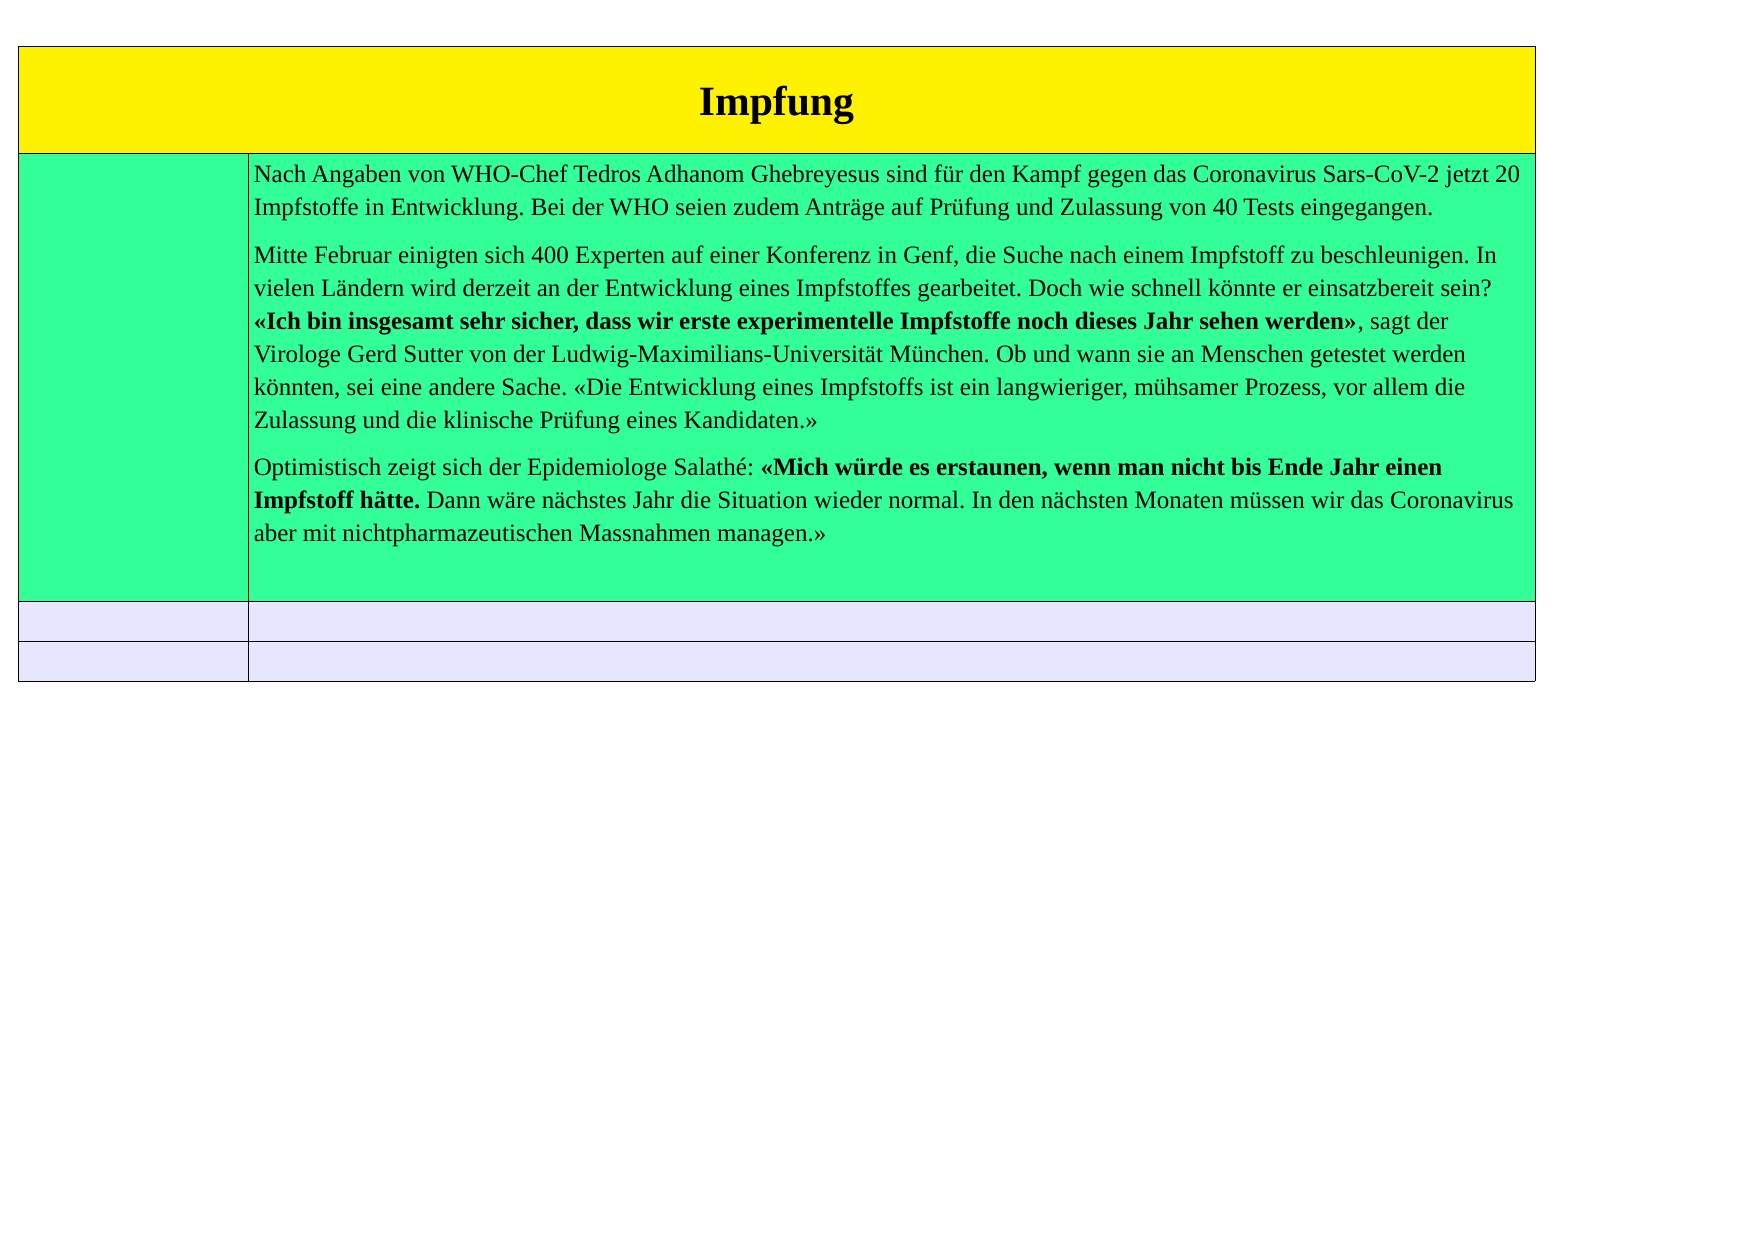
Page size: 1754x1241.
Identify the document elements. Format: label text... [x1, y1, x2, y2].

table_cell [249, 642, 1535, 681]
table_cell [19, 154, 248, 601]
table_cell [249, 602, 1535, 641]
table_cell [19, 602, 248, 641]
table_cell Nach Angaben von WHO-Chef Tedros Adhanom Ghebreyesus sind für den Kampf gegen das Coronavirus Sars-CoV-2 jetzt 20 Impfstoffe in Entwicklung. Bei der WHO seien zudem Anträge auf Prüfung und Zulassung von 40 Tests eingegangen. Mitte Februar einigten sich 400 Experten auf einer Konferenz in Genf, die Suche nach einem Impfstoff zu beschleunigen. In vielen Ländern wird derzeit an der Entwicklung eines Impfstoffes gearbeitet. Doch wie schnell könnte er einsatzbereit sein? «Ich bin insgesamt sehr sicher, dass wir erste experimentelle Impfstoffe noch dieses Jahr sehen werden», sagt der Virologe Gerd Sutter von der Ludwig-Maximilians-Universität München. Ob und wann sie an Menschen getestet werden könnten, sei eine andere Sache. «Die Entwicklung eines Impfstoffs ist ein langwieriger, mühsamer Prozess, vor allem die Zulassung und die klinische Prüfung eines Kandidaten.» Optimistisch zeigt sich der Epidemiologe Salathé: «Mich würde es erstaunen, wenn man nicht bis Ende Jahr einen Impfstoff hätte. Dann wäre nächstes Jahr die Situation ­wieder normal. In den nächsten Monaten müssen wir das Coronavirus aber mit nichtpharmazeutischen Massnahmen managen.» [249, 154, 1535, 601]
table_cell [19, 642, 248, 681]
table_header Impfung [19, 47, 1535, 153]
